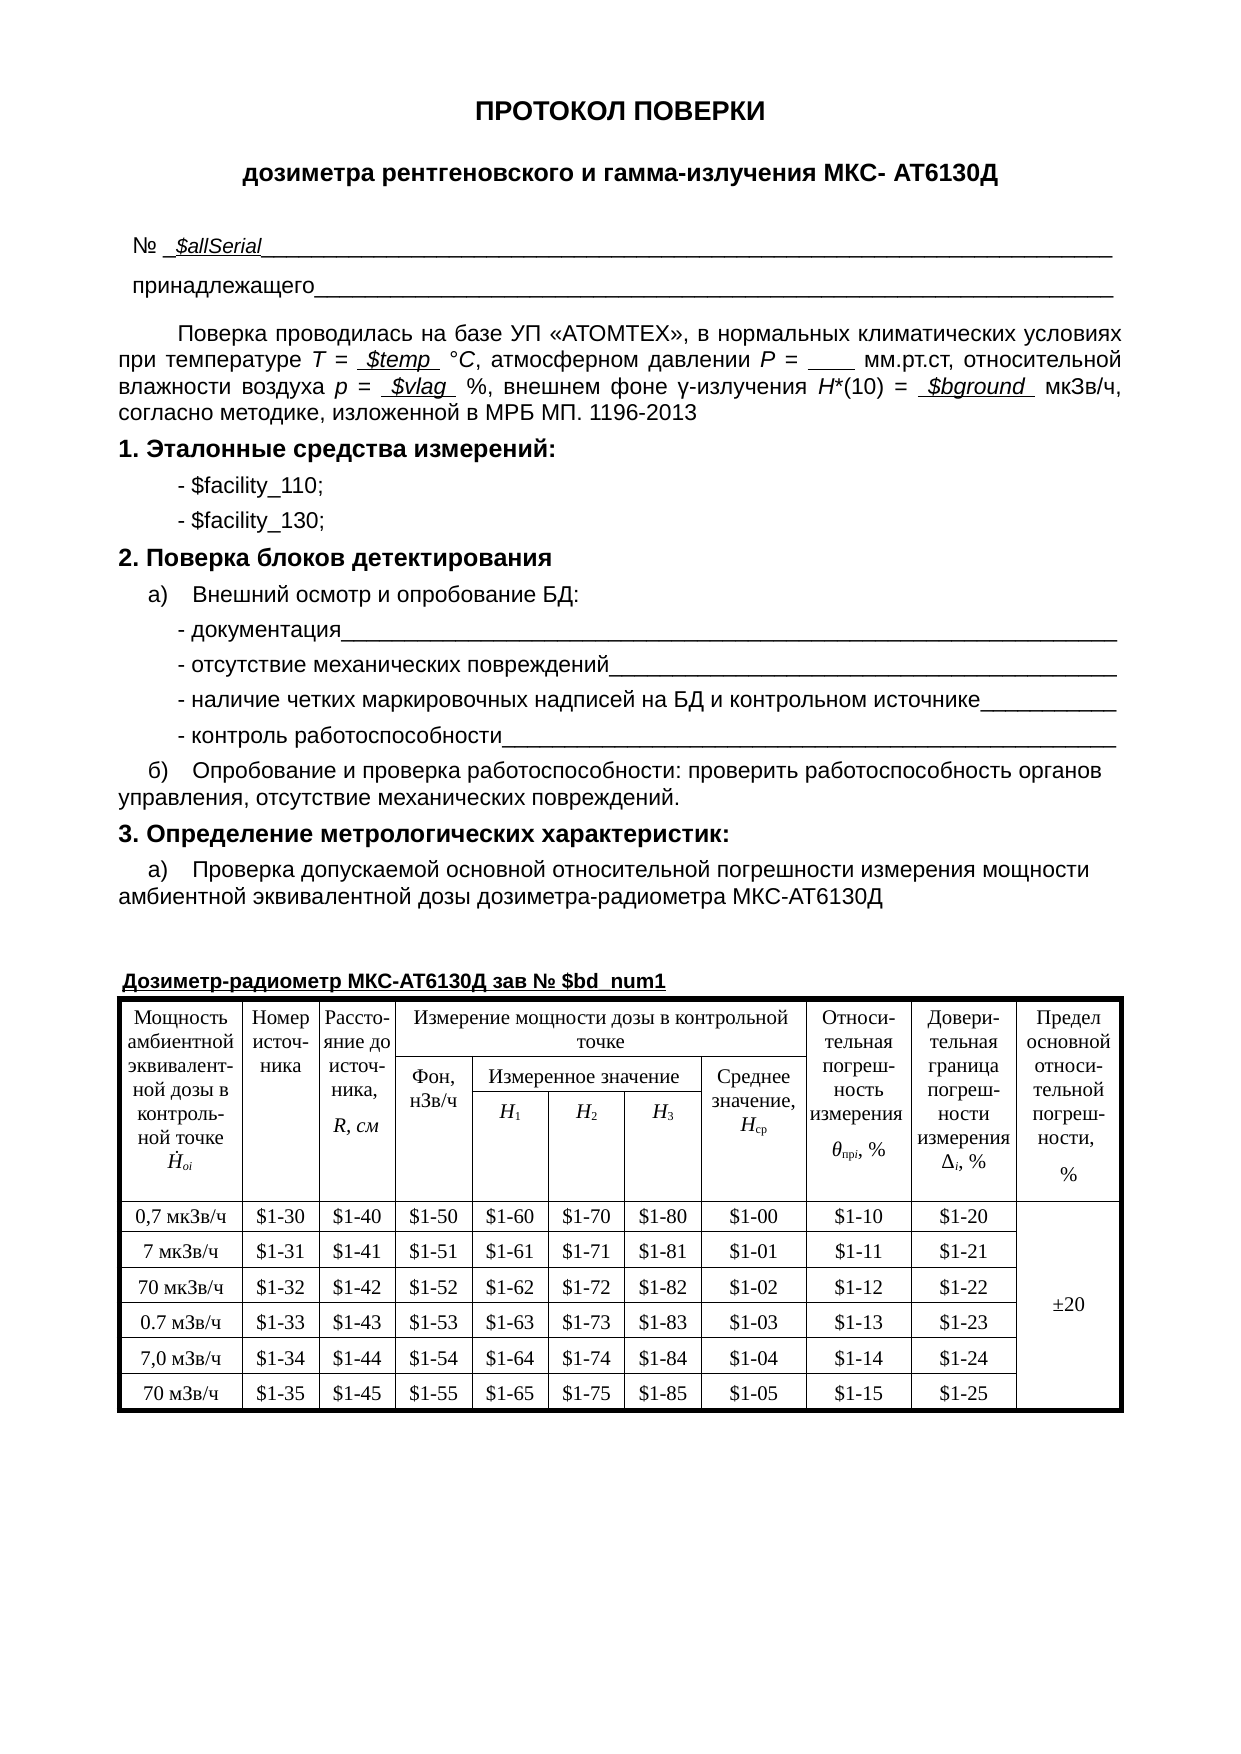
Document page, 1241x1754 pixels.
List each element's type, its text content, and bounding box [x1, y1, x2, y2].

table_cell $1-74 [549, 1338, 624, 1372]
text № _$allSerial [132, 232, 1122, 258]
table_cell $1-55 [396, 1374, 472, 1408]
text - $facility_110; [118, 472, 1122, 498]
table_cell $1-12 [807, 1268, 911, 1302]
text а) Внешний осмотр и опробование БД: [118, 581, 1122, 607]
table_cell $1-34 [243, 1338, 319, 1372]
table_cell $1-75 [549, 1374, 624, 1408]
table_cell $1-24 [912, 1338, 1016, 1372]
table_cell Номер источ-ника [243, 1002, 319, 1201]
table_cell $1-44 [320, 1338, 395, 1372]
table_cell Среднее значение, Hср [702, 1057, 806, 1201]
table_cell $1-00 [702, 1202, 806, 1231]
table_cell $1-84 [625, 1338, 701, 1372]
table_cell Довери-тельная граница погреш-ности измерения Δi, % [912, 1002, 1016, 1201]
table_cell $1-23 [912, 1303, 1016, 1337]
text а) Проверка допускаемой основной относительной погрешности измерения мощности амбиентной эквивалентной дозы дозиметра-радиометра МКС-AT6130Д [118, 856, 1122, 909]
table_cell $1-43 [320, 1303, 395, 1337]
table_cell $1-73 [549, 1303, 624, 1337]
table_header Дозиметр-радиометр МКС-AT6130Д зав № $bd_num1 [119, 950, 1121, 996]
table_cell $1-01 [702, 1232, 806, 1267]
table_cell $1-60 [473, 1202, 548, 1231]
table_cell $1-02 [702, 1268, 806, 1302]
table_cell $1-14 [807, 1338, 911, 1372]
table_cell $1-65 [473, 1374, 548, 1408]
table_cell $1-64 [473, 1338, 548, 1372]
table_cell $1-51 [396, 1232, 472, 1267]
table_cell Мощность амбиентной эквивалент-ной дозы в контроль-ной точке Ḣoi [122, 1002, 242, 1201]
table_cell $1-50 [396, 1202, 472, 1231]
table_cell $1-83 [625, 1303, 701, 1337]
table_cell $1-40 [320, 1202, 395, 1231]
table_cell Фон, нЗв/ч [396, 1057, 472, 1201]
text 2. Поверка блоков детектирования [118, 543, 1122, 572]
text 3. Определение метрологических характеристик: [118, 819, 1122, 847]
table_cell 7 мкЗв/ч [122, 1232, 242, 1267]
table_cell $1-63 [473, 1303, 548, 1337]
table_cell $1-81 [625, 1232, 701, 1267]
table_cell Рассто-яние до источ-ника, R, см [320, 1002, 395, 1201]
table_cell Относи-тельная погреш-ность измерения θпрi, % [807, 1002, 911, 1201]
table_cell $1-21 [912, 1232, 1016, 1267]
table_cell $1-82 [625, 1268, 701, 1302]
text б) Опробование и проверка работоспособности: проверить работоспособность органов управления, отсутствие механических повреждений. [118, 757, 1122, 810]
table_cell $1-13 [807, 1303, 911, 1337]
table_cell $1-61 [473, 1232, 548, 1267]
table_cell $1-10 [807, 1202, 911, 1231]
table_cell ±20 [1017, 1202, 1119, 1408]
text - контроль работоспособности [118, 722, 1122, 748]
table_cell H3 [625, 1092, 701, 1201]
table_cell $1-30 [243, 1202, 319, 1231]
text дозиметра рентгеновского и гамма-излучения МКС- AT6130Д [118, 158, 1122, 187]
table_cell $1-05 [702, 1374, 806, 1408]
table_cell 0.7 мЗв/ч [122, 1303, 242, 1337]
table_cell $1-52 [396, 1268, 472, 1302]
text принадлежащего [132, 272, 1122, 298]
text - наличие четких маркировочных надписей на БД и контрольном источнике [118, 686, 1122, 713]
table_cell $1-53 [396, 1303, 472, 1337]
table_cell Предел основной относи-тельной погреш-ности, % [1017, 1002, 1119, 1201]
table_cell $1-04 [702, 1338, 806, 1372]
table_cell $1-33 [243, 1303, 319, 1337]
table_cell 70 мкЗв/ч [122, 1268, 242, 1302]
table_cell $1-72 [549, 1268, 624, 1302]
table_cell 7,0 мЗв/ч [122, 1338, 242, 1372]
text ПРОТОКОЛ ПОВЕРКИ [118, 95, 1122, 127]
table_cell 70 мЗв/ч [122, 1374, 242, 1408]
table_cell H2 [549, 1092, 624, 1201]
table_cell Измеренное значение [473, 1057, 701, 1091]
table_cell $1-45 [320, 1374, 395, 1408]
table_cell Измерение мощности дозы в контрольной точке [396, 1002, 806, 1056]
table_cell $1-35 [243, 1374, 319, 1408]
table_cell $1-25 [912, 1374, 1016, 1408]
table_cell $1-31 [243, 1232, 319, 1267]
table_cell 0,7 мкЗв/ч [122, 1202, 242, 1231]
table_cell H1 [473, 1092, 548, 1201]
table_cell $1-11 [807, 1232, 911, 1267]
table_cell $1-62 [473, 1268, 548, 1302]
table_cell $1-54 [396, 1338, 472, 1372]
table_cell $1-32 [243, 1268, 319, 1302]
table_cell $1-15 [807, 1374, 911, 1408]
text - документация [118, 616, 1122, 642]
text Поверка проводилась на базе УП «АТОМТЕХ», в нормальных климатических условиях при температуре Т = $temp °С, атмосферном давлении Р = мм.рт.ст, относительной влажности воздуха р = $vlag %, внешнем фоне γ-излучения H*(10) = $bground мкЗв/ч, согласно методике, изложенной в МРБ МП. 1196-2013 [118, 320, 1122, 426]
table_cell $1-42 [320, 1268, 395, 1302]
table_cell $1-03 [702, 1303, 806, 1337]
text - отсутствие механических повреждений [118, 651, 1122, 677]
table_cell $1-71 [549, 1232, 624, 1267]
table_cell $1-20 [912, 1202, 1016, 1231]
text 1. Эталонные средства измерений: [118, 434, 1122, 463]
table_cell $1-80 [625, 1202, 701, 1231]
table_cell $1-70 [549, 1202, 624, 1231]
text - $facility_130; [118, 507, 1122, 534]
table_cell $1-22 [912, 1268, 1016, 1302]
table_cell $1-41 [320, 1232, 395, 1267]
table_cell $1-85 [625, 1374, 701, 1408]
